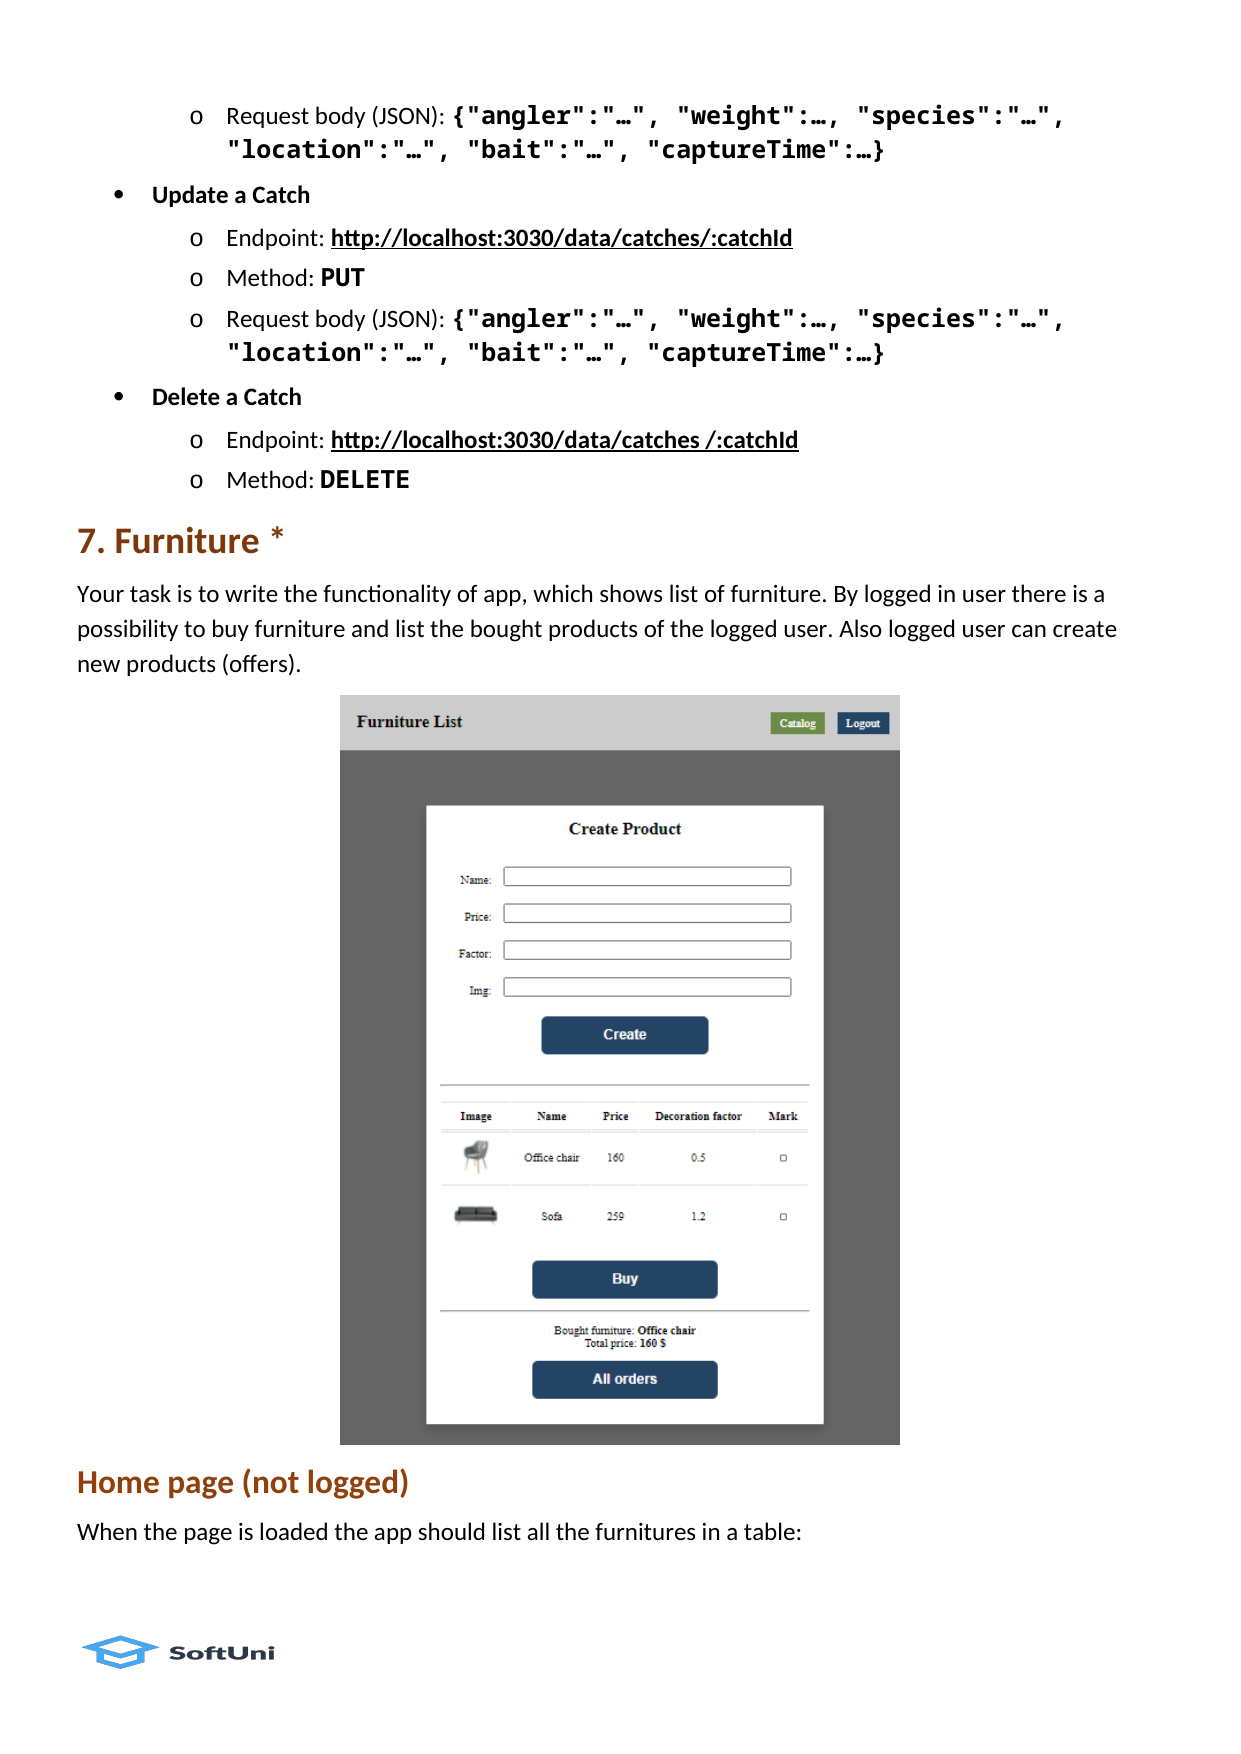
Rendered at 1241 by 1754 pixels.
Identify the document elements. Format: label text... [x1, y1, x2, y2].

picture [75, 1632, 281, 1672]
picture [340, 695, 900, 1445]
list Endpoint: http://localhost:3030/data/catches /:catchId [189, 424, 1163, 456]
list Update a Catch [114, 179, 1163, 209]
list Request body (JSON): {"angler":"…", "weight":…, "species":"…", "location":"…", "bait":"…", "captureTime":…} [189, 98, 1163, 166]
list Method: PUT [189, 260, 1163, 294]
list Delete a Catch [114, 381, 1163, 412]
subtitle Home page (not logged) [77, 1461, 1163, 1502]
list Method: DELETE [189, 462, 1163, 496]
text Your task is to write the functionality of app, which shows list of furniture. By logged in user there is a possibility to buy furniture and list the bought products of the logged user. Also logged user can create new products (offers). [77, 578, 1163, 679]
subtitle Furniture * [77, 517, 1163, 563]
text When the page is loaded the app should list all the furnitures in a table: [77, 1516, 1163, 1547]
list Request body (JSON): {"angler":"…", "weight":…, "species":"…", "location":"…", "bait":"…", "captureTime":…} [189, 300, 1163, 369]
list Endpoint: http://localhost:3030/data/catches/:catchId [189, 222, 1163, 253]
